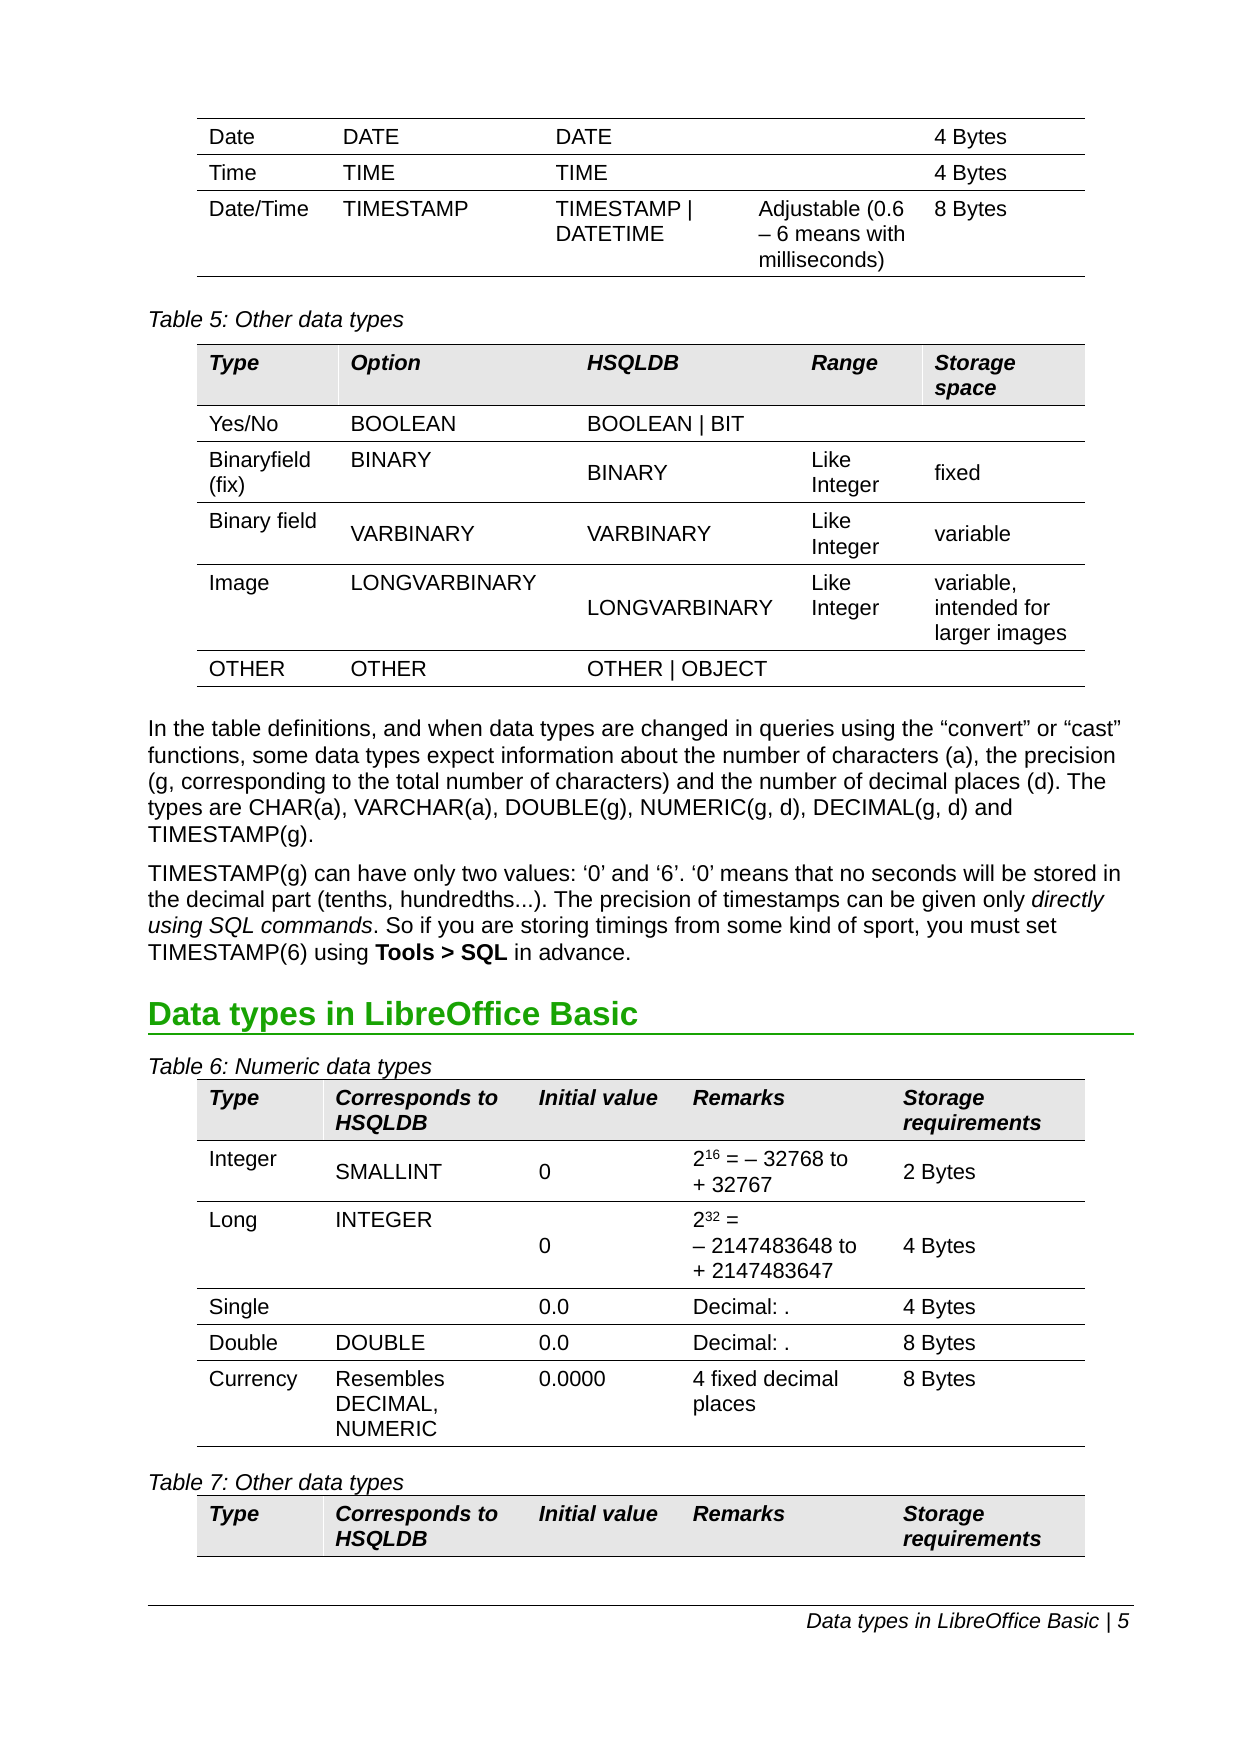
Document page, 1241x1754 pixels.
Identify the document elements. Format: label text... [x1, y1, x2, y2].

table_cell DATE [544, 119, 746, 154]
table_cell Adjustable (0.6 – 6 means with milliseconds) [746, 191, 922, 276]
table_header Type [197, 1080, 323, 1140]
table_cell 0.0 [527, 1325, 681, 1359]
table_cell 0 [527, 1141, 681, 1201]
table_cell [324, 1289, 527, 1324]
table_cell TIME [544, 155, 746, 190]
table_cell 4 Bytes [891, 1289, 1085, 1324]
table_header Option [339, 345, 575, 405]
table_header Storage requirements [891, 1080, 1085, 1140]
table_cell TIMESTAMP [331, 191, 543, 276]
table_cell Binary field [197, 503, 338, 563]
table_cell BINARY [575, 442, 799, 502]
table_cell [746, 119, 922, 154]
table_cell Image [197, 565, 338, 650]
table_cell Date/Time [197, 191, 331, 276]
table_cell Like Integer [799, 503, 922, 563]
table_cell 4 Bytes [891, 1202, 1085, 1288]
table_cell 4 fixed decimal places [681, 1361, 891, 1446]
table_cell Yes/No [197, 406, 338, 441]
table_cell Long [197, 1202, 323, 1288]
table_cell 4 Bytes [922, 155, 1085, 190]
table_cell TIMESTAMP | DATETIME [544, 191, 746, 276]
table_header Initial value [527, 1496, 681, 1556]
table_cell SMALLINT [324, 1141, 527, 1201]
table_cell Single [197, 1289, 323, 1324]
table_header HSQLDB [575, 345, 799, 405]
table_cell DOUBLE [324, 1325, 527, 1359]
table_cell 2 Bytes [891, 1141, 1085, 1201]
table_header Corresponds to HSQLDB [324, 1496, 527, 1556]
table_cell Binaryfield (fix) [197, 442, 338, 502]
table_cell 0.0 [527, 1289, 681, 1324]
table_cell 0 [527, 1202, 681, 1288]
table_cell Decimal: . [681, 1289, 891, 1324]
table_cell Like Integer [799, 565, 922, 650]
table_header Remarks [681, 1080, 891, 1140]
table_cell Decimal: . [681, 1325, 891, 1359]
table_header Type [197, 1496, 323, 1556]
table_cell 232 = – 2147483648 to + 2147483647 [681, 1202, 891, 1288]
table_header Storage space [923, 345, 1085, 405]
table_cell fixed [923, 442, 1085, 502]
table_cell variable, intended for larger images [923, 565, 1085, 650]
table_cell VARBINARY [339, 503, 575, 563]
table_header Corresponds to HSQLDB [324, 1080, 527, 1140]
table_header Initial value [527, 1080, 681, 1140]
table_cell 216 = – 32768 to + 32767 [681, 1141, 891, 1201]
table_cell variable [923, 503, 1085, 563]
table_cell LONGVARBINARY [339, 565, 575, 650]
table_cell OTHER | OBJECT [575, 651, 799, 686]
table_cell BOOLEAN | BIT [575, 406, 799, 441]
table_cell Resembles DECIMAL, NUMERIC [324, 1361, 527, 1446]
table_cell [923, 651, 1085, 686]
table_cell 4 Bytes [922, 119, 1085, 154]
table_cell INTEGER [324, 1202, 527, 1288]
table_cell OTHER [339, 651, 575, 686]
table_cell Integer [197, 1141, 323, 1201]
table_cell VARBINARY [575, 503, 799, 563]
table_header Storage requirements [891, 1496, 1085, 1556]
subtitle Data types in LibreOffice Basic [148, 994, 1134, 1033]
table_cell DATE [331, 119, 543, 154]
text TIMESTAMP(g) can have only two values: ‘0’ and ‘6’. ‘0’ means that no seconds will be stored in the decimal part (tenths, hundredths...). The precision of timestamps can be given only directly using SQL commands. So if you are storing timings from some kind of sport, you must set TIMESTAMP(6) using Tools > SQL in advance. [148, 859, 1134, 965]
text In the table definitions, and when data types are changed in queries using the “convert” or “cast” functions, some data types expect information about the number of characters (a), the precision (g, corresponding to the total number of characters) and the number of decimal places (d). The types are CHAR(a), VARCHAR(a), DOUBLE(g), NUMERIC(g, d), DECIMAL(g, d) and TIMESTAMP(g). [148, 715, 1134, 847]
table_cell BINARY [339, 442, 575, 502]
table_cell OTHER [197, 651, 338, 686]
table_header Remarks [681, 1496, 891, 1556]
table_cell Like Integer [799, 442, 922, 502]
table_cell Time [197, 155, 331, 190]
text Table 7: Other data types [148, 1468, 1134, 1495]
table_header Range [799, 345, 922, 405]
table_cell [799, 406, 922, 441]
table_cell 0.0000 [527, 1361, 681, 1446]
table_cell BOOLEAN [339, 406, 575, 441]
table_cell LONGVARBINARY [575, 565, 799, 650]
table_cell [923, 406, 1085, 441]
table_cell Date [197, 119, 331, 154]
table_cell 8 Bytes [922, 191, 1085, 276]
table_cell Double [197, 1325, 323, 1359]
table_cell [799, 651, 922, 686]
table_cell 8 Bytes [891, 1325, 1085, 1359]
table_cell TIME [331, 155, 543, 190]
text Table 6: Numeric data types [148, 1053, 1134, 1079]
text Table 5: Other data types [148, 306, 1134, 332]
table_cell Currency [197, 1361, 323, 1446]
table_cell 8 Bytes [891, 1361, 1085, 1446]
table_header Type [197, 345, 338, 405]
table_cell [746, 155, 922, 190]
